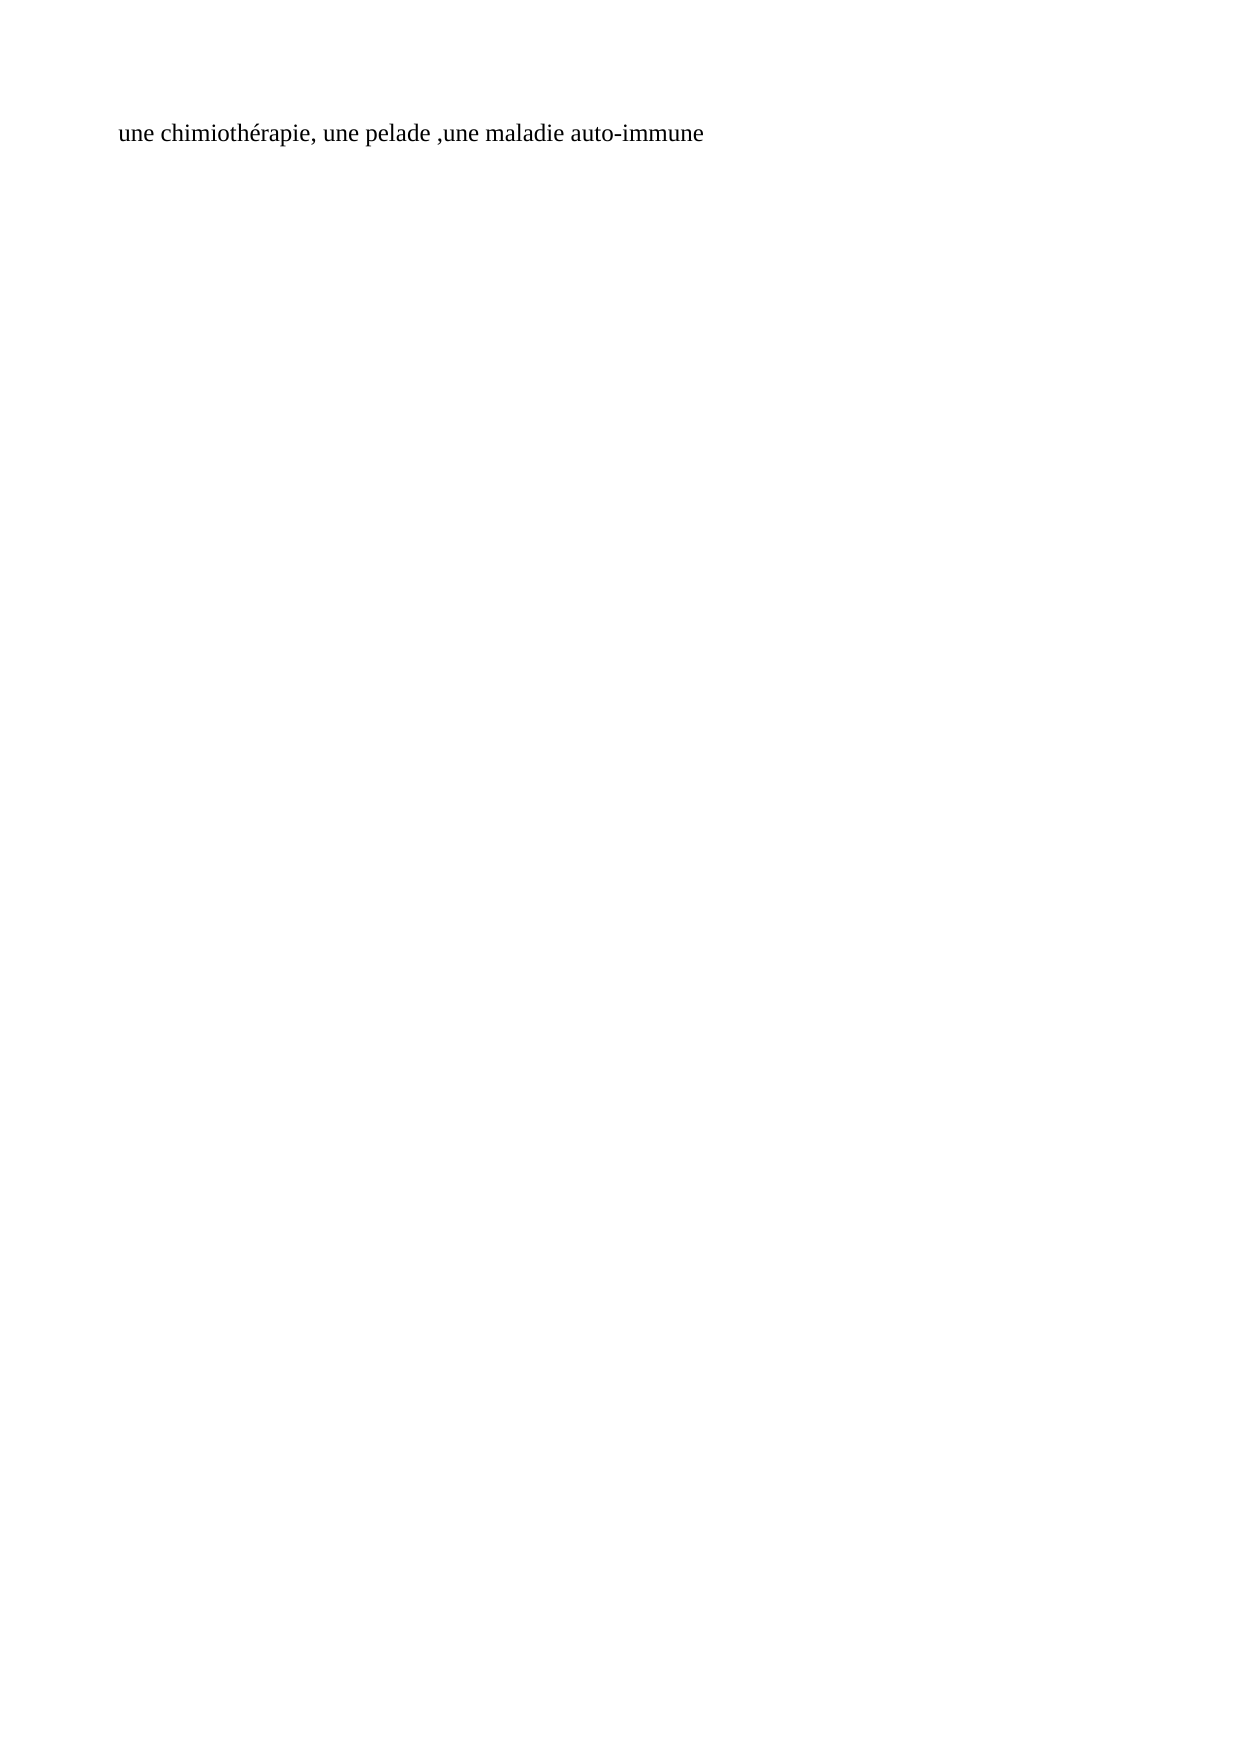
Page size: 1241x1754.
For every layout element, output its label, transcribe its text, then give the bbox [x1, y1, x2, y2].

text une chimiothérapie, une pelade ,une maladie auto-immune [118, 118, 1122, 180]
